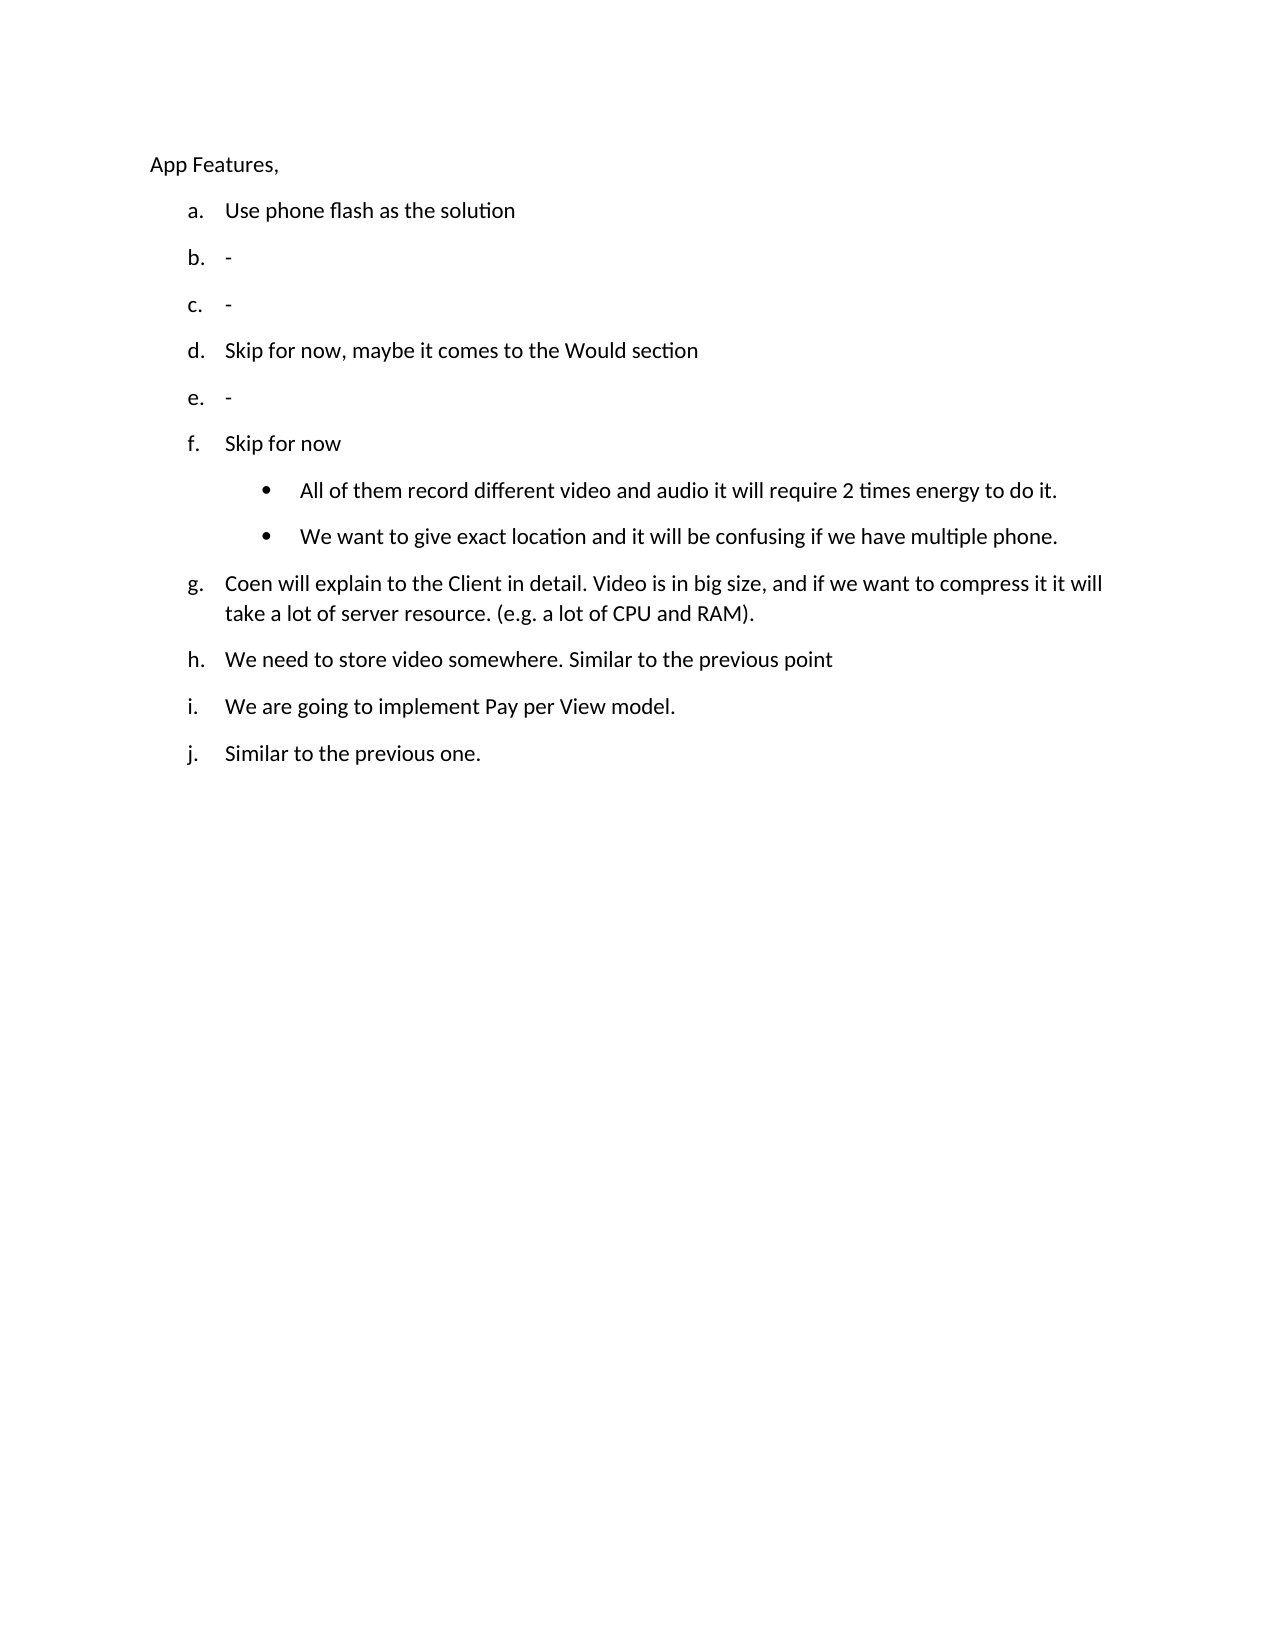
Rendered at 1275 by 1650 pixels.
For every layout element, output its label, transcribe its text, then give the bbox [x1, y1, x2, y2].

text App Features, [150, 150, 1125, 178]
list Similar to the previous one. [187, 739, 1125, 767]
list We need to store video somewhere. Similar to the previous point [187, 646, 1125, 673]
list - [187, 290, 1125, 318]
list All of them record different video and audio it will require 2 times energy to do it. [262, 476, 1125, 504]
list We are going to implement Pay per View model. [187, 692, 1125, 720]
list Skip for now, maybe it comes to the Would section [187, 336, 1125, 364]
list Coen will explain to the Client in detail. Video is in big size, and if we want to compress it it will take a lot of server resource. (e.g. a lot of CPU and RAM). [187, 569, 1125, 627]
list We want to give exact location and it will be confusing if we have multiple phone. [262, 522, 1125, 551]
list - [187, 243, 1125, 271]
list - [187, 383, 1125, 411]
list Use phone flash as the solution [187, 197, 1125, 224]
list Skip for now [187, 429, 1125, 457]
